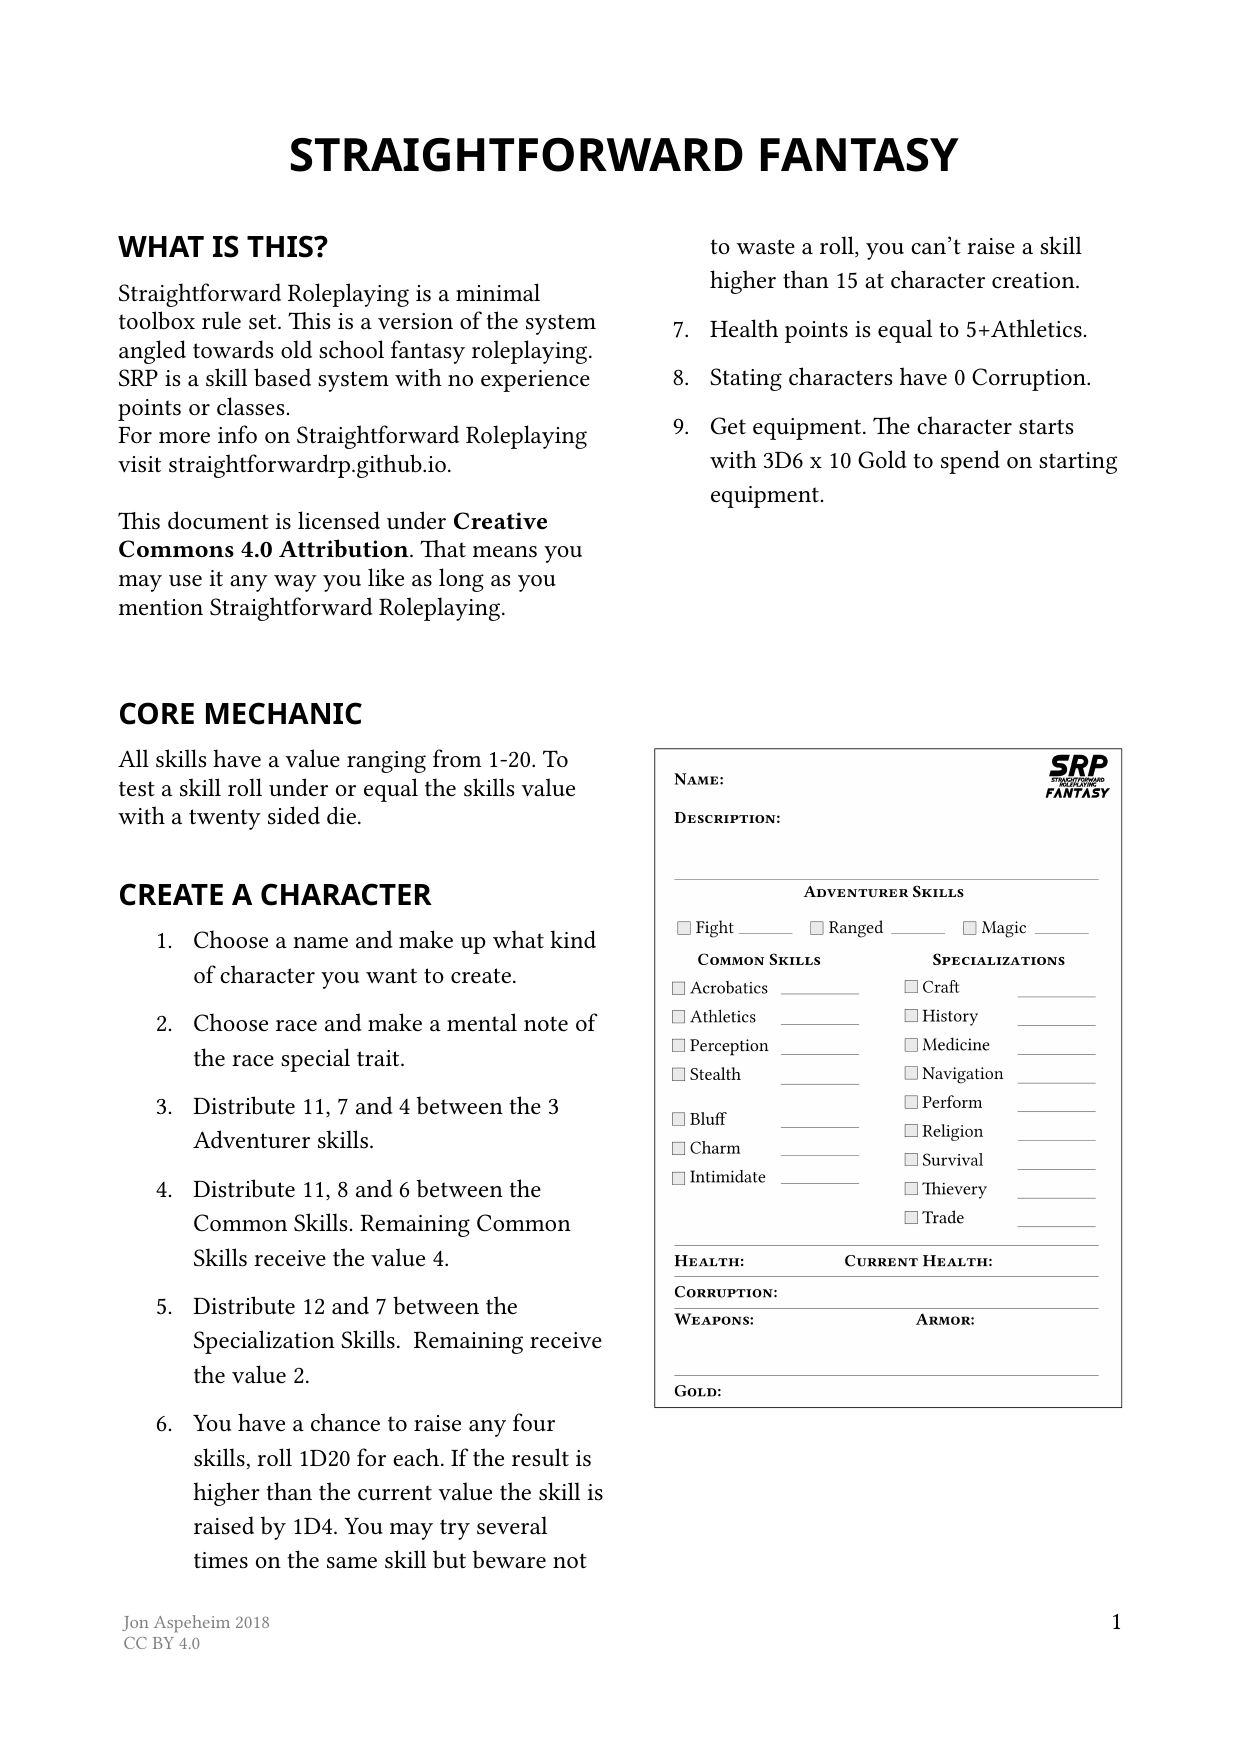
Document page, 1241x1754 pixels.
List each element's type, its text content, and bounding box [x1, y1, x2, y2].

subtitle CREATE A CHARACTER [118, 874, 605, 914]
list Health points is equal to 5+Athletics. [672, 314, 1122, 343]
list Choose race and make a mental note of the race special trait. [156, 1009, 605, 1072]
list Distribute 11, 7 and 4 between the 3 Adventurer skills. [156, 1092, 605, 1155]
list You have a chance to raise any four skills, roll 1D20 for each. If the result is higher than the current value the skill is raised by 1D4. You may try several times on the same skill but beware not to waste a roll, you can’t raise a skill higher than 15 at character creation. [156, 1409, 605, 1574]
subtitle WHAT IS THIS? [118, 133, 605, 266]
list You have a chance to raise any four skills, roll 1D20 for each. If the result is higher than the current value the skill is raised by 1D4. You may try several times on the same skill but beware not to waste a roll, you can’t raise a skill higher than 15 at character creation. [672, 118, 1122, 294]
list Distribute 11, 8 and 6 between the Common Skills. Remaining Common Skills receive the value 4. [156, 1175, 605, 1272]
list Distribute 12 and 7 between the Specialization Skills. Remaining receive the value 2. [156, 1292, 605, 1389]
text Straightforward Roleplaying is a minimal toolbox rule set. This is a version of the system angled towards old school fantasy roleplaying. [118, 278, 605, 364]
text For more info on Straightforward Roleplaying visit straightforwardrp.github.io. [118, 421, 605, 478]
list Choose a name and make up what kind of character you want to create. [156, 926, 605, 989]
text This document is licensed under Creative Commons 4.0 Attribution. That means you may use it any way you like as long as you mention Straightforward Roleplaying. [118, 507, 605, 621]
list Stating characters have 0 Corruption. [672, 363, 1122, 392]
subtitle CORE MECHANIC [118, 693, 605, 733]
text SRP is a skill based system with no experience points or classes. [118, 364, 605, 421]
picture [650, 742, 1127, 1416]
text All skills have a value ranging from 1-20. To test a skill roll under or equal the skills value with a twenty sided die. [118, 745, 605, 831]
list Get equipment. The character starts with 3D6 x 10 Gold to spend on starting equipment. [672, 412, 1122, 509]
